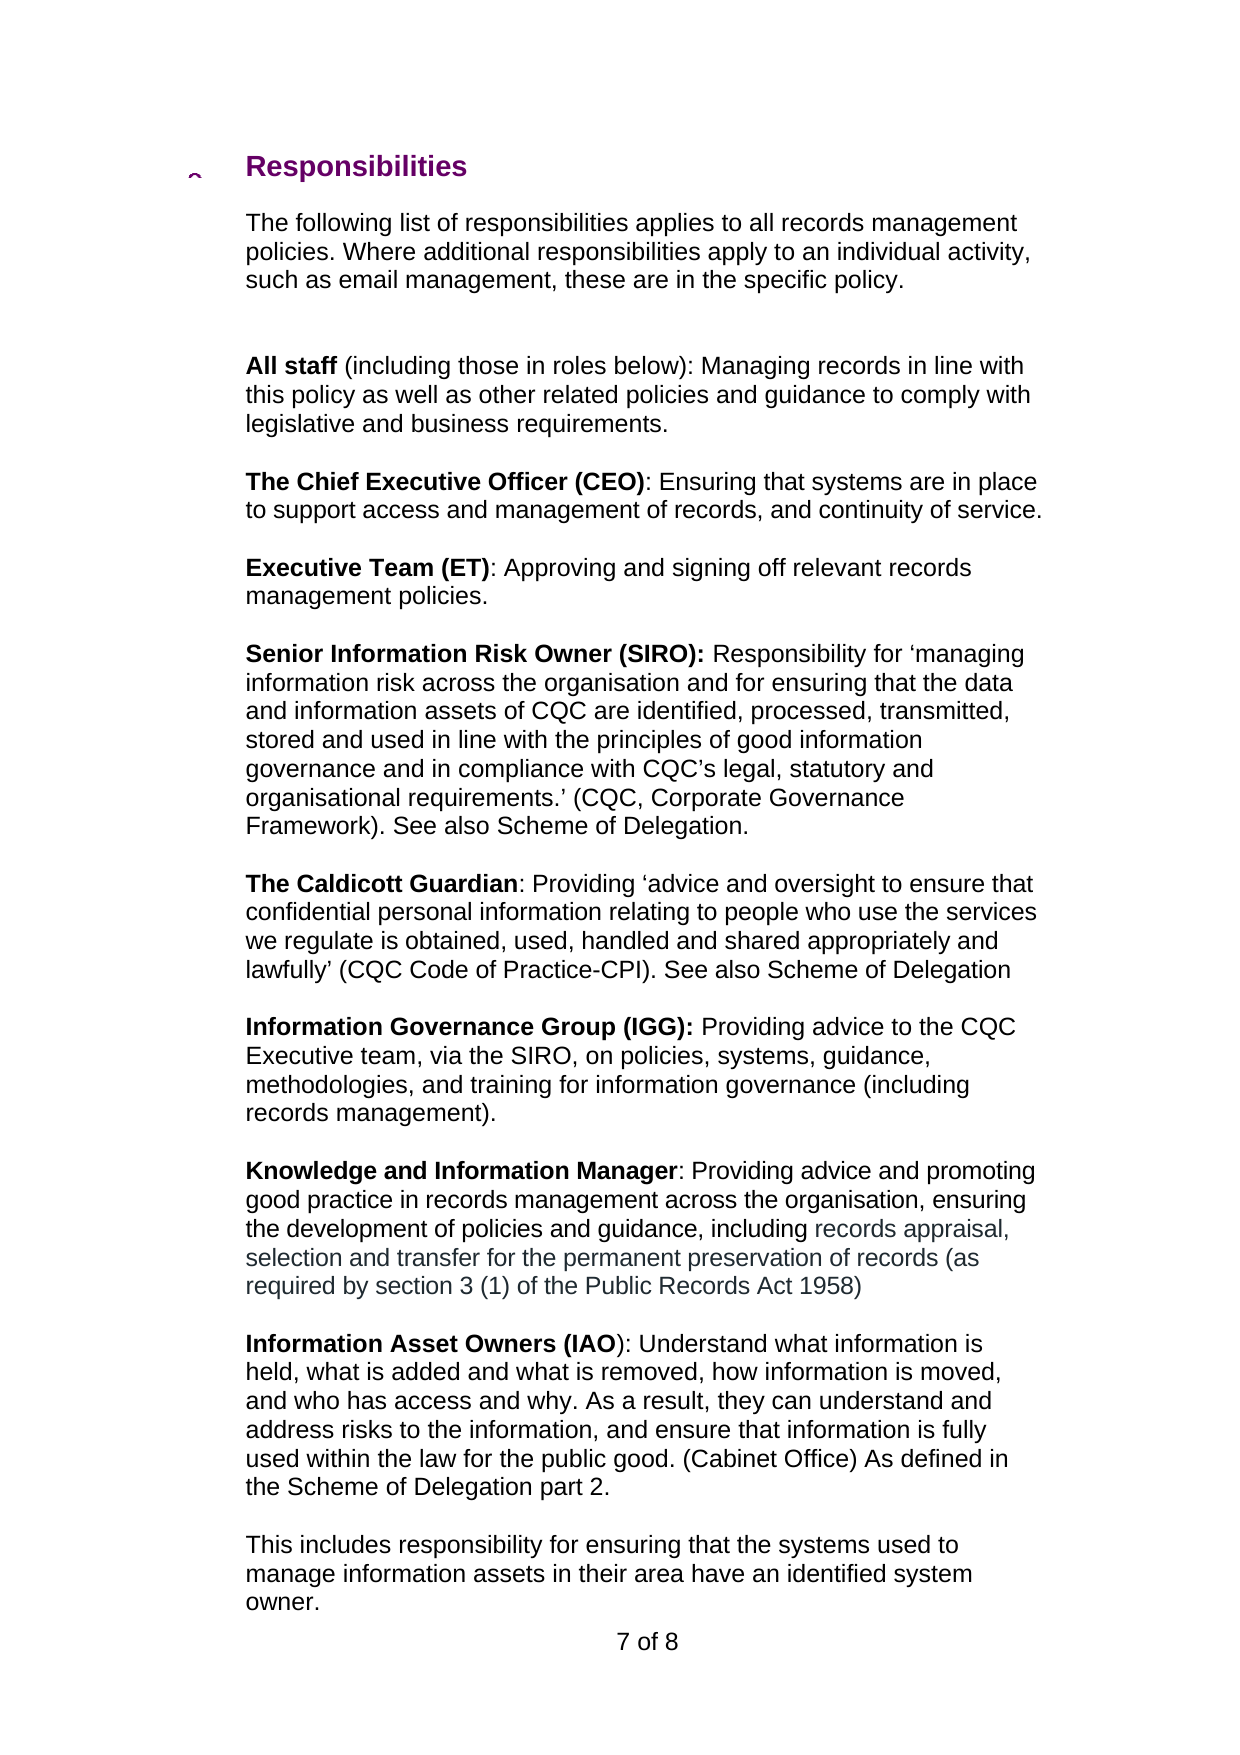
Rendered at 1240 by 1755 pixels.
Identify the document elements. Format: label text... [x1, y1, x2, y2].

text Responsibilities [245, 150, 1049, 183]
text Senior Information Risk Owner (SIRO): Responsibility for ‘managing information risk across the organisation and for ensuring that the data and information assets of CQC are identified, processed, transmitted, stored and used in line with the principles of good information governance and in compliance with CQC’s legal, statutory and organisational requirements.’ (CQC, Corporate Governance Framework). See also Scheme of Delegation. [245, 639, 1027, 841]
text The following list of responsibilities applies to all records management policies. Where additional responsibilities apply to an individual activity, such as email management, these are in the specific policy. [245, 208, 1034, 294]
text Information Governance Group (IGG): Providing advice to the CQC Executive team, via the SIRO, on policies, systems, guidance, methodologies, and training for information governance (including records management). [245, 1013, 1019, 1128]
text Knowledge and Information Manager: Providing advice and promoting good practice in records management across the organisation, ensuring the development of policies and guidance, including records appraisal, selection and transfer for the permanent preservation of records (as required by section 3 (1) of the Public Records Act 1958) [245, 1157, 1042, 1301]
text Information Asset Owners (IAO): Understand what information is held, what is added and what is removed, how information is moved, and who has access and why. As a result, they can understand and address risks to the information, and ensure that information is fully used within the law for the public good. (Cabinet Office) As defined in the Scheme of Delegation part 2. [245, 1329, 1042, 1502]
text The Chief Executive Officer (CEO): Ensuring that systems are in place to support access and management of records, and continuity of service. [245, 467, 1049, 524]
text All staff (including those in roles below): Managing records in line with this policy as well as other related policies and guidance to comply with legislative and business requirements. [245, 352, 1034, 438]
text Executive Team (ET): Approving and signing off relevant records management policies. [245, 553, 974, 611]
text 7 of 8 [245, 1627, 1049, 1656]
text The Caldicott Guardian: Providing ‘advice and oversight to ensure that confidential personal information relating to people who use the services we regulate is obtained, used, handled and shared appropriately and lawfully’ (CQC Code of Practice-CPI). See also Scheme of Delegation [245, 869, 1042, 984]
text [188, 156, 209, 173]
text This includes responsibility for ensuring that the systems used to manage information assets in their area have an identified system owner. [245, 1530, 974, 1617]
